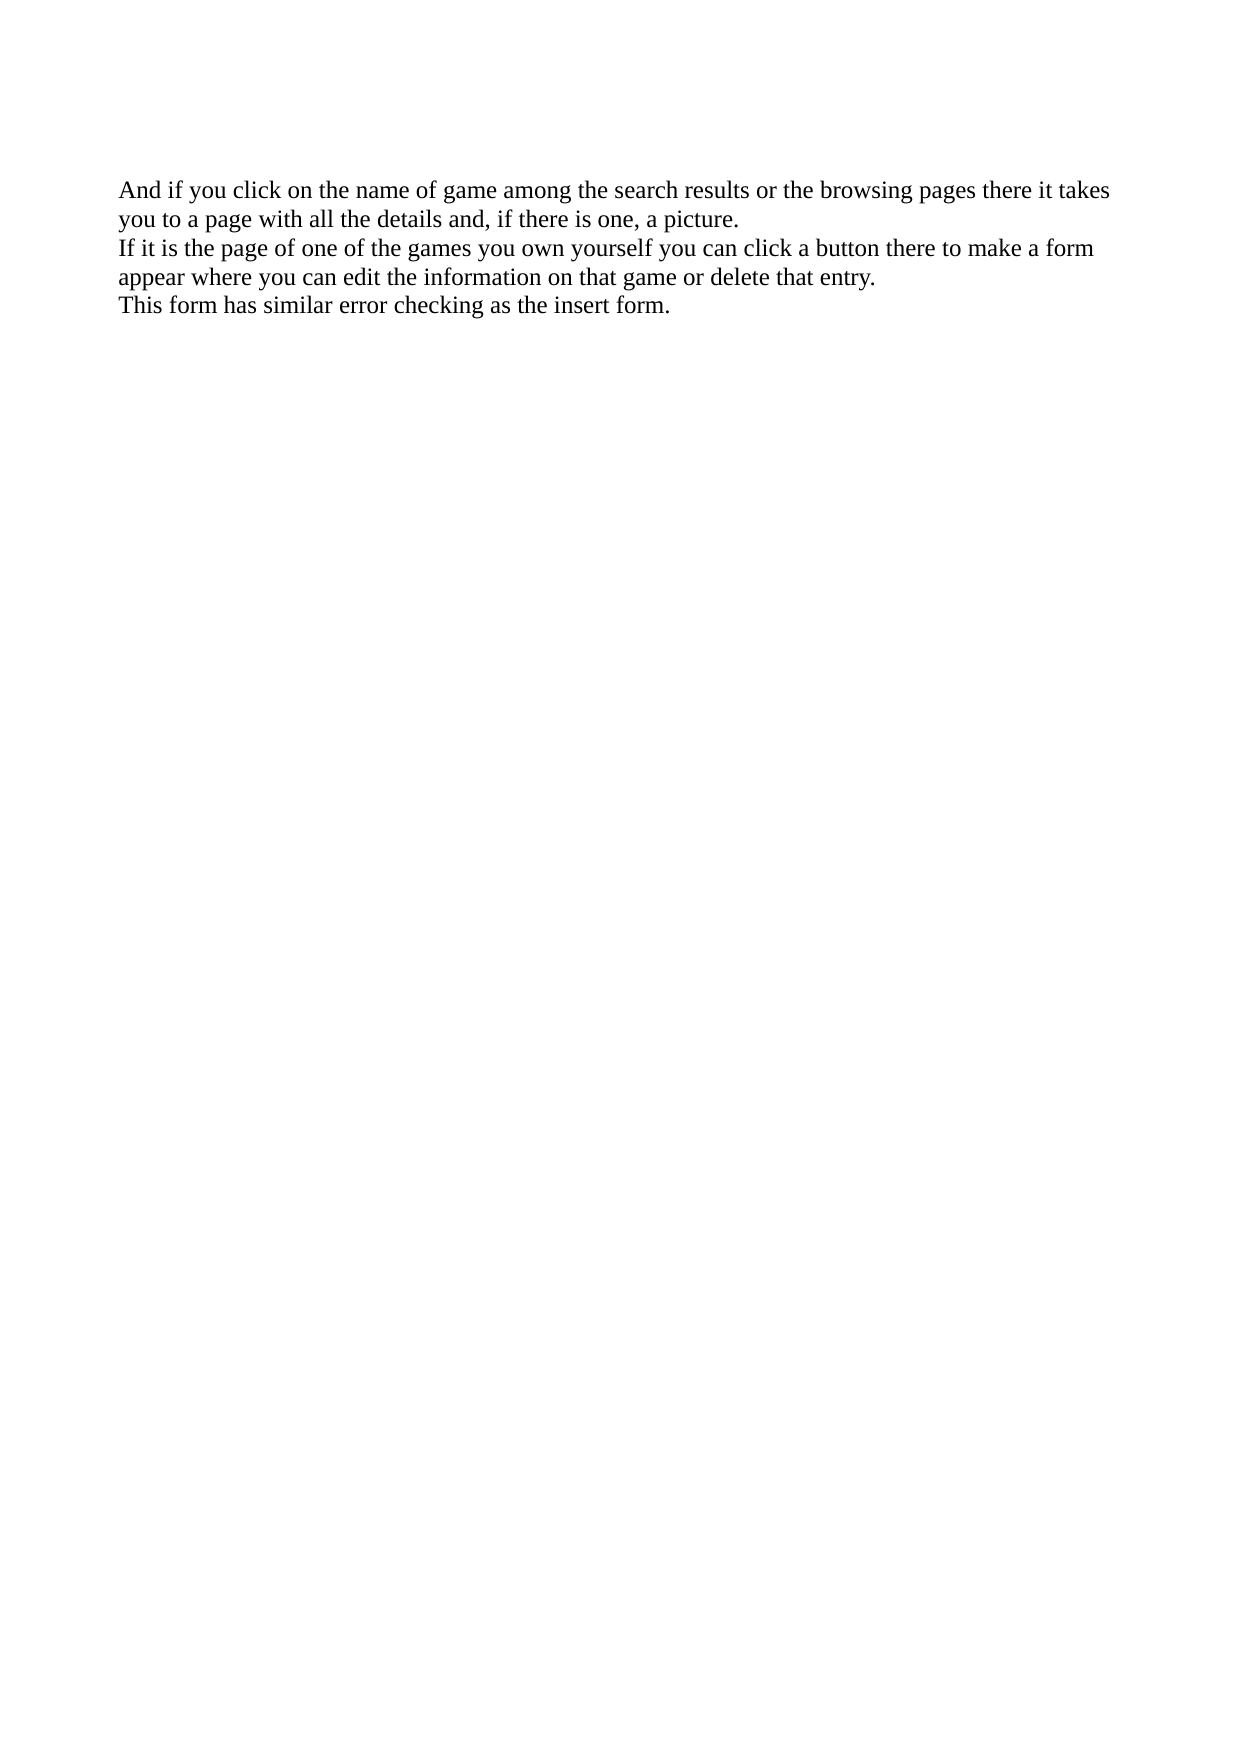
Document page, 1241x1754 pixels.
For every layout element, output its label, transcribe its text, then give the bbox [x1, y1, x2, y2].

text If it is the page of one of the games you own yourself you can click a button there to make a form appear where you can edit the information on that game or delete that entry. [118, 233, 1122, 291]
text And if you click on the name of game among the search results or the browsing pages there it takes you to a page with all the details and, if there is one, a picture. [118, 176, 1122, 233]
text This form has similar error checking as the insert form. [118, 291, 1122, 319]
